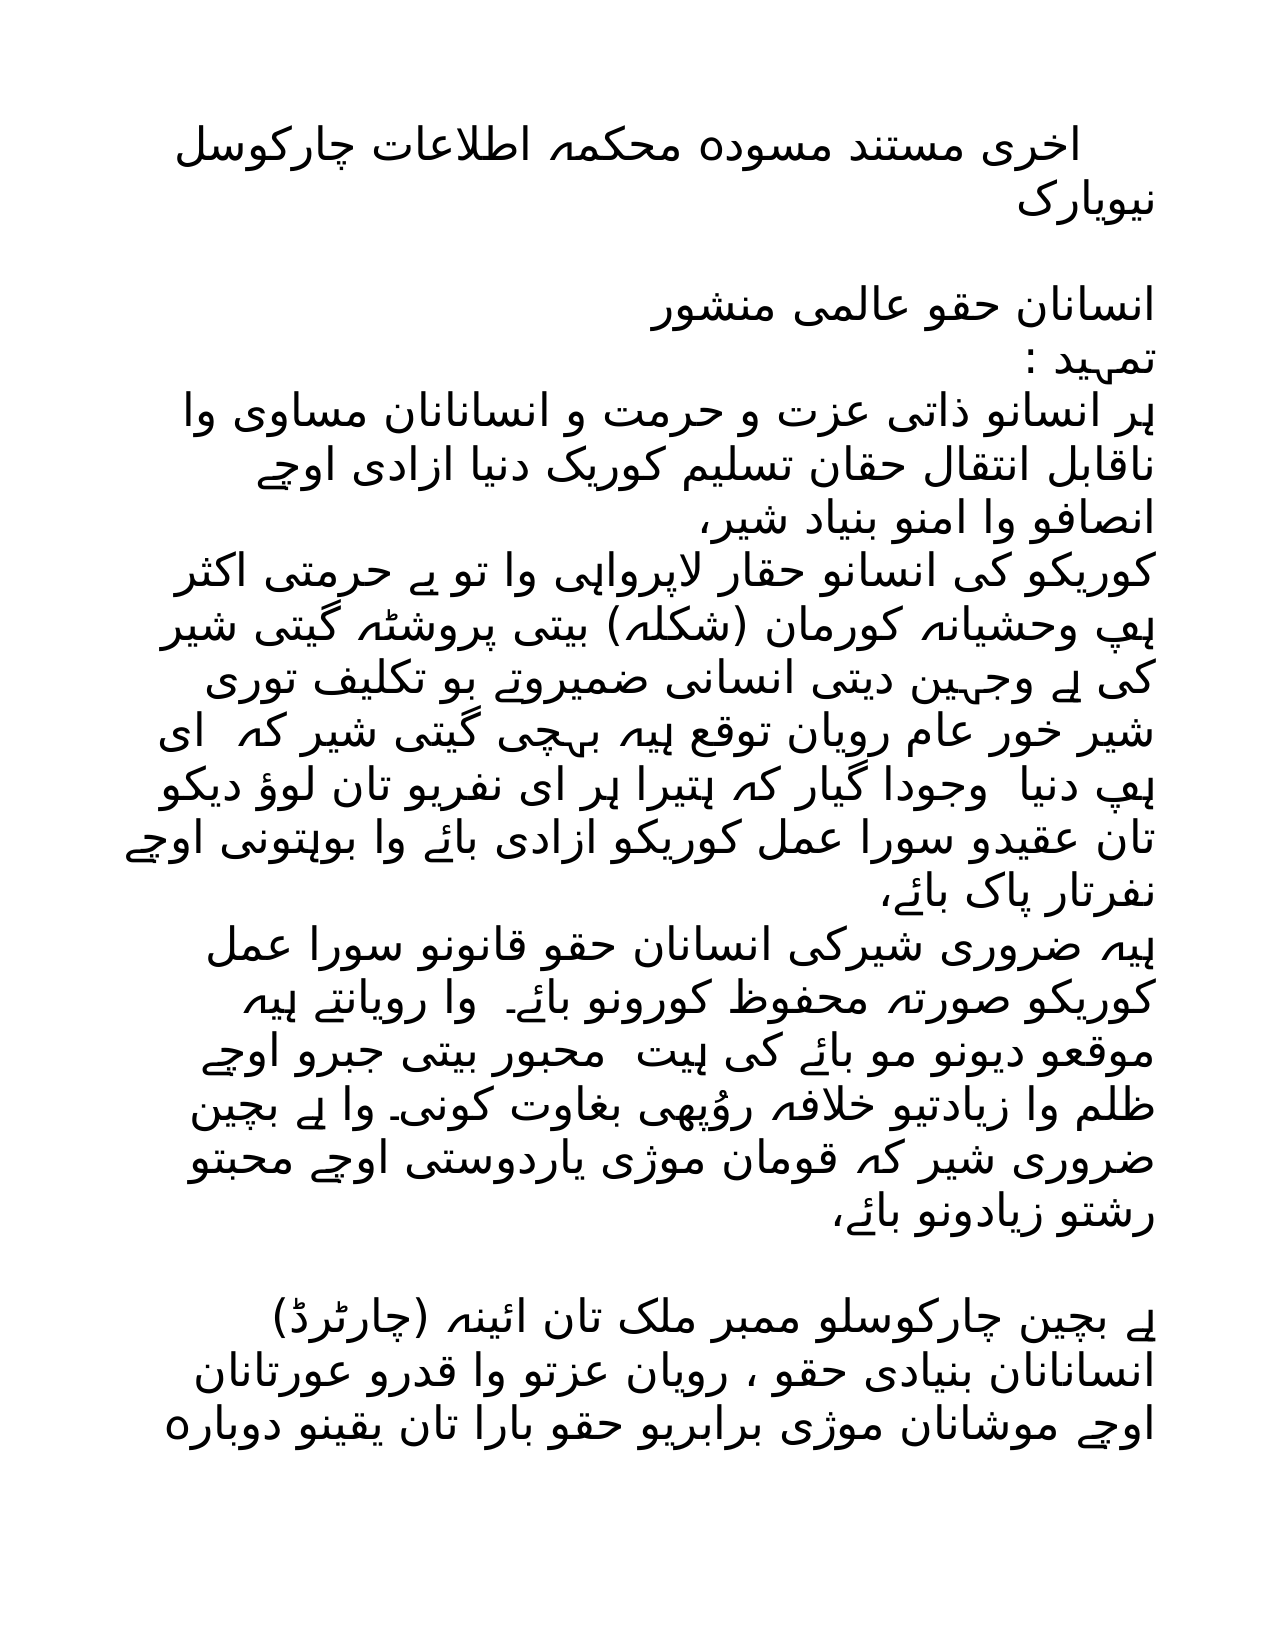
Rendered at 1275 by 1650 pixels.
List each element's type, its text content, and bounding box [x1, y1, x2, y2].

text ہے بچین چارکوسلو ممبر ملک تان ائینہ (چارٹرڈ) انسانانان بنیادی حقو ، رویان عزتو وا قدرو عورتانان اوچے موشانان موژی برابریو حقو بارا تان یقینو دوبارہ [118, 1290, 1157, 1450]
text ہر انسانو ذاتی عزت و حرمت و انسانانان مساوی وا ناقابل انتقال حقان تسلیم کوریک دنیا ازادی اوچے انصافو وا امنو بنیاد شیر، [118, 384, 1157, 544]
text انسانان حقو عالمی منشور [118, 277, 1157, 331]
text ہیہ ضروری شیرکی انسانان حقو قانونو سورا عمل کوریکو صورتہ محفوظ کورونو بائے۔ وا رویانتے ہیہ موقعو دیونو مو بائے کی ہیت محبور بیتی جبرو اوچے ظلم وا زیادتیو خلافہ روُپھی بغاوت کونی۔ وا ہے بچین ضروری شیر کہ قومان موژی یاردوستی اوچے محبتو رشتو زیادونو بائے، [118, 917, 1157, 1237]
text اخری مستند مسودہ محکمہ اطلاعات چارکوسل نیویارک [118, 118, 1157, 225]
text تمہید : [118, 331, 1157, 384]
text کوریکو کی انسانو حقار لاپرواہی وا تو بے حرمتی اکثر ہڥ وحشیانہ کورمان (شکلہ) بیتی پروشٹہ گیتی شیر کی ہے وجہین دیتی انسانی ضمیروتے بو تکلیف توری شیر خور عام رویان توقع ہیہ بہچی گیتی شیر کہ ای ہڥ دنیا وجودا گیار کہ ہتیرا ہر ای نفریو تان لوؤ دیکو تان عقیدو سورا عمل کوریکو ازادی بائے وا بوہتونی اوچے نفرتار پاک بائے، [118, 544, 1157, 917]
